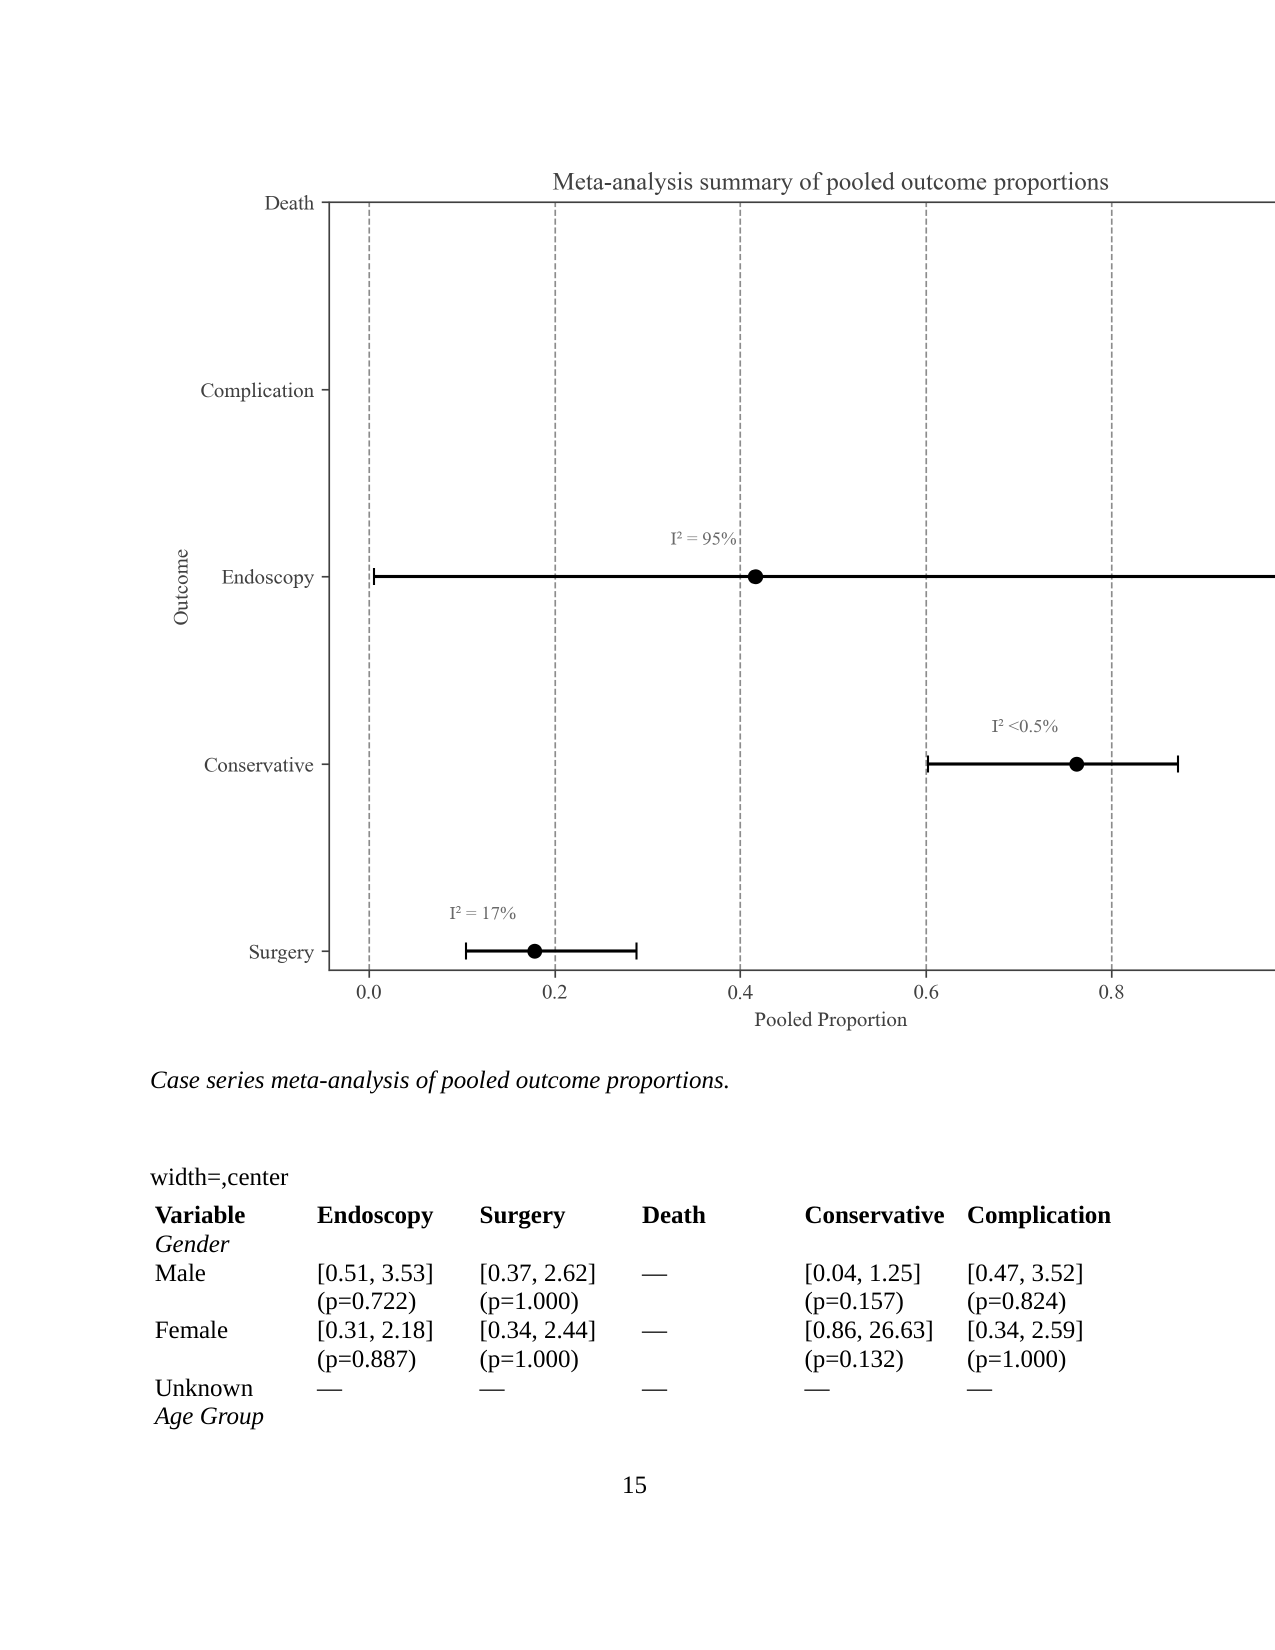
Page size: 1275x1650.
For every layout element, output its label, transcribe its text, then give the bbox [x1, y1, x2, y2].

table_header Endoscopy [313, 1200, 475, 1229]
table_cell [0.51, 3.53] (p=0.722) [313, 1258, 475, 1315]
table_cell [0.37, 2.62] (p=1.000) [475, 1258, 637, 1315]
table_cell Gender [150, 1229, 1125, 1258]
table_header Death [638, 1200, 800, 1229]
table_cell [0.34, 2.44] (p=1.000) [475, 1315, 637, 1373]
table_cell — [475, 1373, 637, 1401]
table_cell [0.34, 2.59] (p=1.000) [963, 1315, 1125, 1373]
table_cell Unknown [150, 1373, 312, 1401]
table_cell — [800, 1373, 962, 1401]
table_header Variable [150, 1200, 312, 1229]
table_header Surgery [475, 1200, 637, 1229]
text width=,center [150, 1162, 1125, 1191]
table_header Conservative [800, 1200, 962, 1229]
table_cell — [638, 1315, 800, 1373]
table_cell — [638, 1258, 800, 1315]
table_cell [0.31, 2.18] (p=0.887) [313, 1315, 475, 1373]
table_header Complication [963, 1200, 1125, 1229]
table_cell — [963, 1373, 1125, 1401]
table_cell Female [150, 1315, 312, 1373]
table_cell — [313, 1373, 475, 1401]
table_cell [0.47, 3.52] (p=0.824) [963, 1258, 1125, 1315]
table_cell [0.04, 1.25] (p=0.157) [800, 1258, 962, 1315]
picture [150, 150, 1275, 1053]
text Case series meta-analysis of pooled outcome proportions. [150, 1066, 1125, 1094]
table_cell Age Group [150, 1401, 1125, 1430]
table_cell Male [150, 1258, 312, 1315]
table_cell [0.86, 26.63] (p=0.132) [800, 1315, 962, 1373]
table_cell — [638, 1373, 800, 1401]
